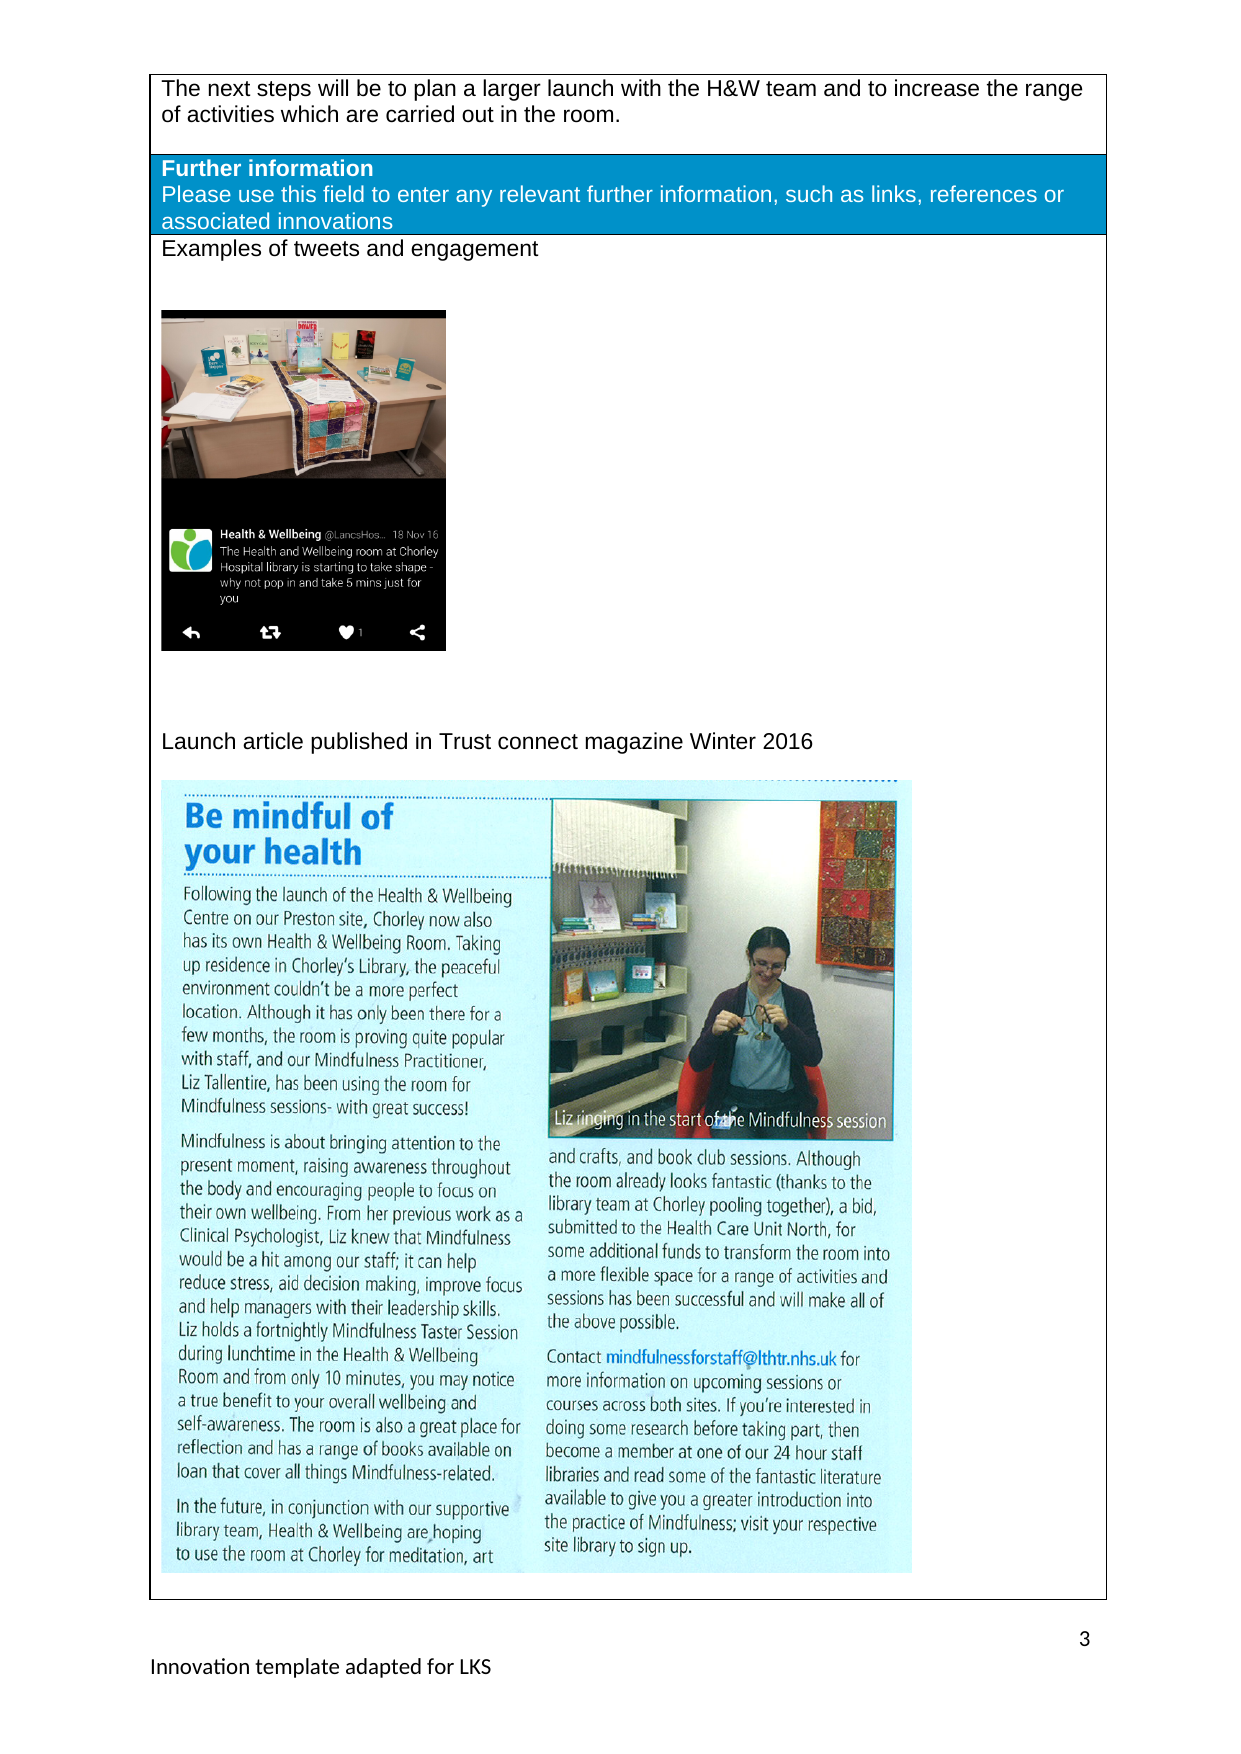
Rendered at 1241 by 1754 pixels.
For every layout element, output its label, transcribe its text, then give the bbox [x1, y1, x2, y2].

table_cell Examples of tweets and engagement Launch article published in Trust connect magazine Winter 2016 [151, 235, 1106, 1599]
table_cell The next steps will be to plan a larger launch with the H&W team and to increase the range of activities which are carried out in the room. [151, 75, 1106, 154]
table_cell Further information Please use this field to enter any relevant further information, such as links, references or associated innovations [151, 155, 1106, 234]
